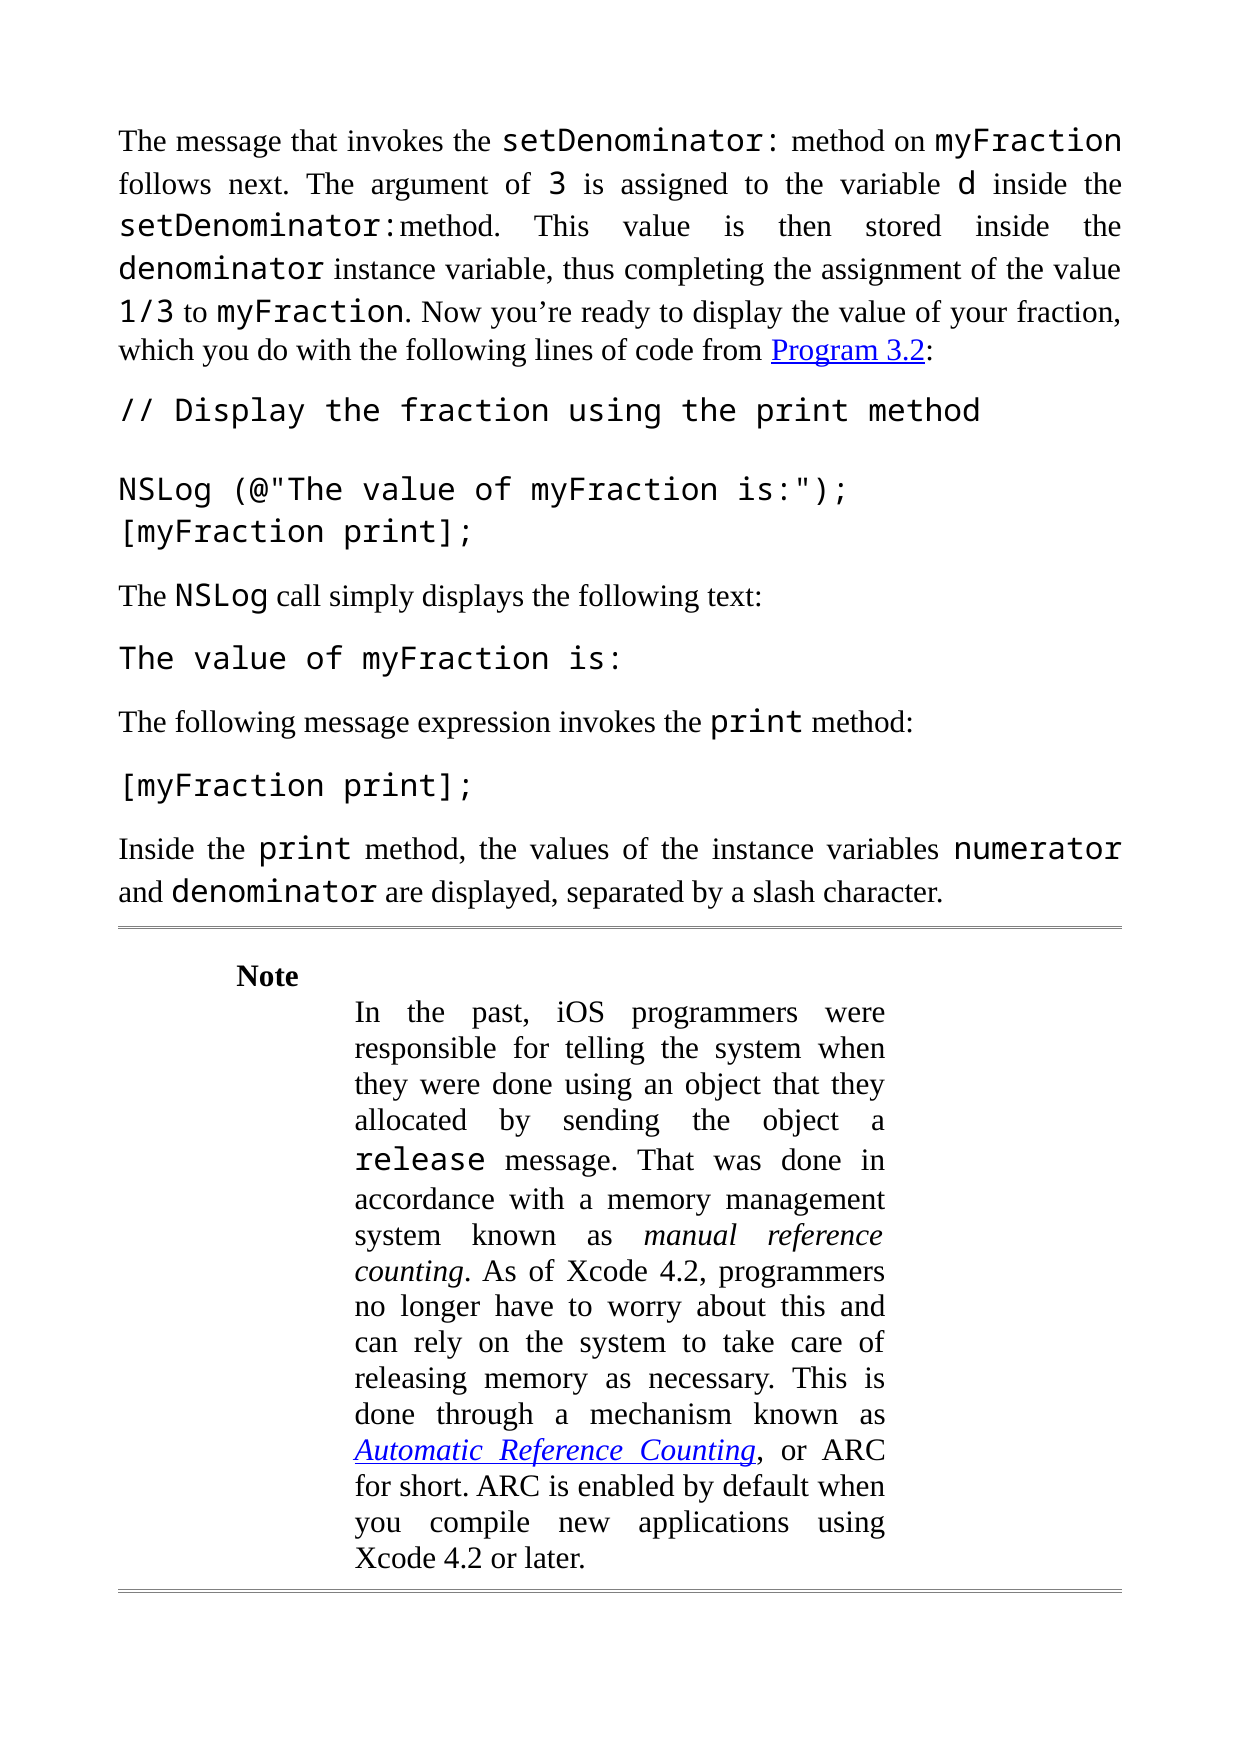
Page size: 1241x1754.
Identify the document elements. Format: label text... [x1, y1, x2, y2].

text In the past, iOS programmers were responsible for telling the system when they were done using an object that they allocated by sending the object a release message. That was done in accordance with a memory management system known as manual reference counting. As of Xcode 4.2, programmers no longer have to worry about this and can rely on the system to take care of releasing memory as necessary. This is done through a mechanism known as Automatic Reference Counting, or ARC for short. ARC is enabled by default when you compile new applications using Xcode 4.2 or later. [354, 993, 886, 1575]
text The following message expression invokes the print method: [118, 699, 1122, 742]
text // Display the fraction using the print method NSLog (@"The value of myFraction is:"); [myFraction print]; [118, 388, 1122, 552]
text The value of myFraction is: [118, 636, 1122, 678]
text [myFraction print]; [118, 763, 1122, 805]
text Inside the print method, the values of the instance variables numerator and denominator are displayed, separated by a slash character. [118, 826, 1122, 911]
text Note [236, 958, 1004, 993]
text The message that invokes the setDenominator: method on myFraction follows next. The argument of 3 is assigned to the variable d inside the setDenominator:method. This value is then stored inside the denominator instance variable, thus completing the assignment of the value 1/3 to myFraction. Now you’re ready to display the value of your fraction, which you do with the following lines of code from Program 3.2: [118, 118, 1122, 367]
text The NSLog call simply displays the following text: [118, 572, 1122, 615]
